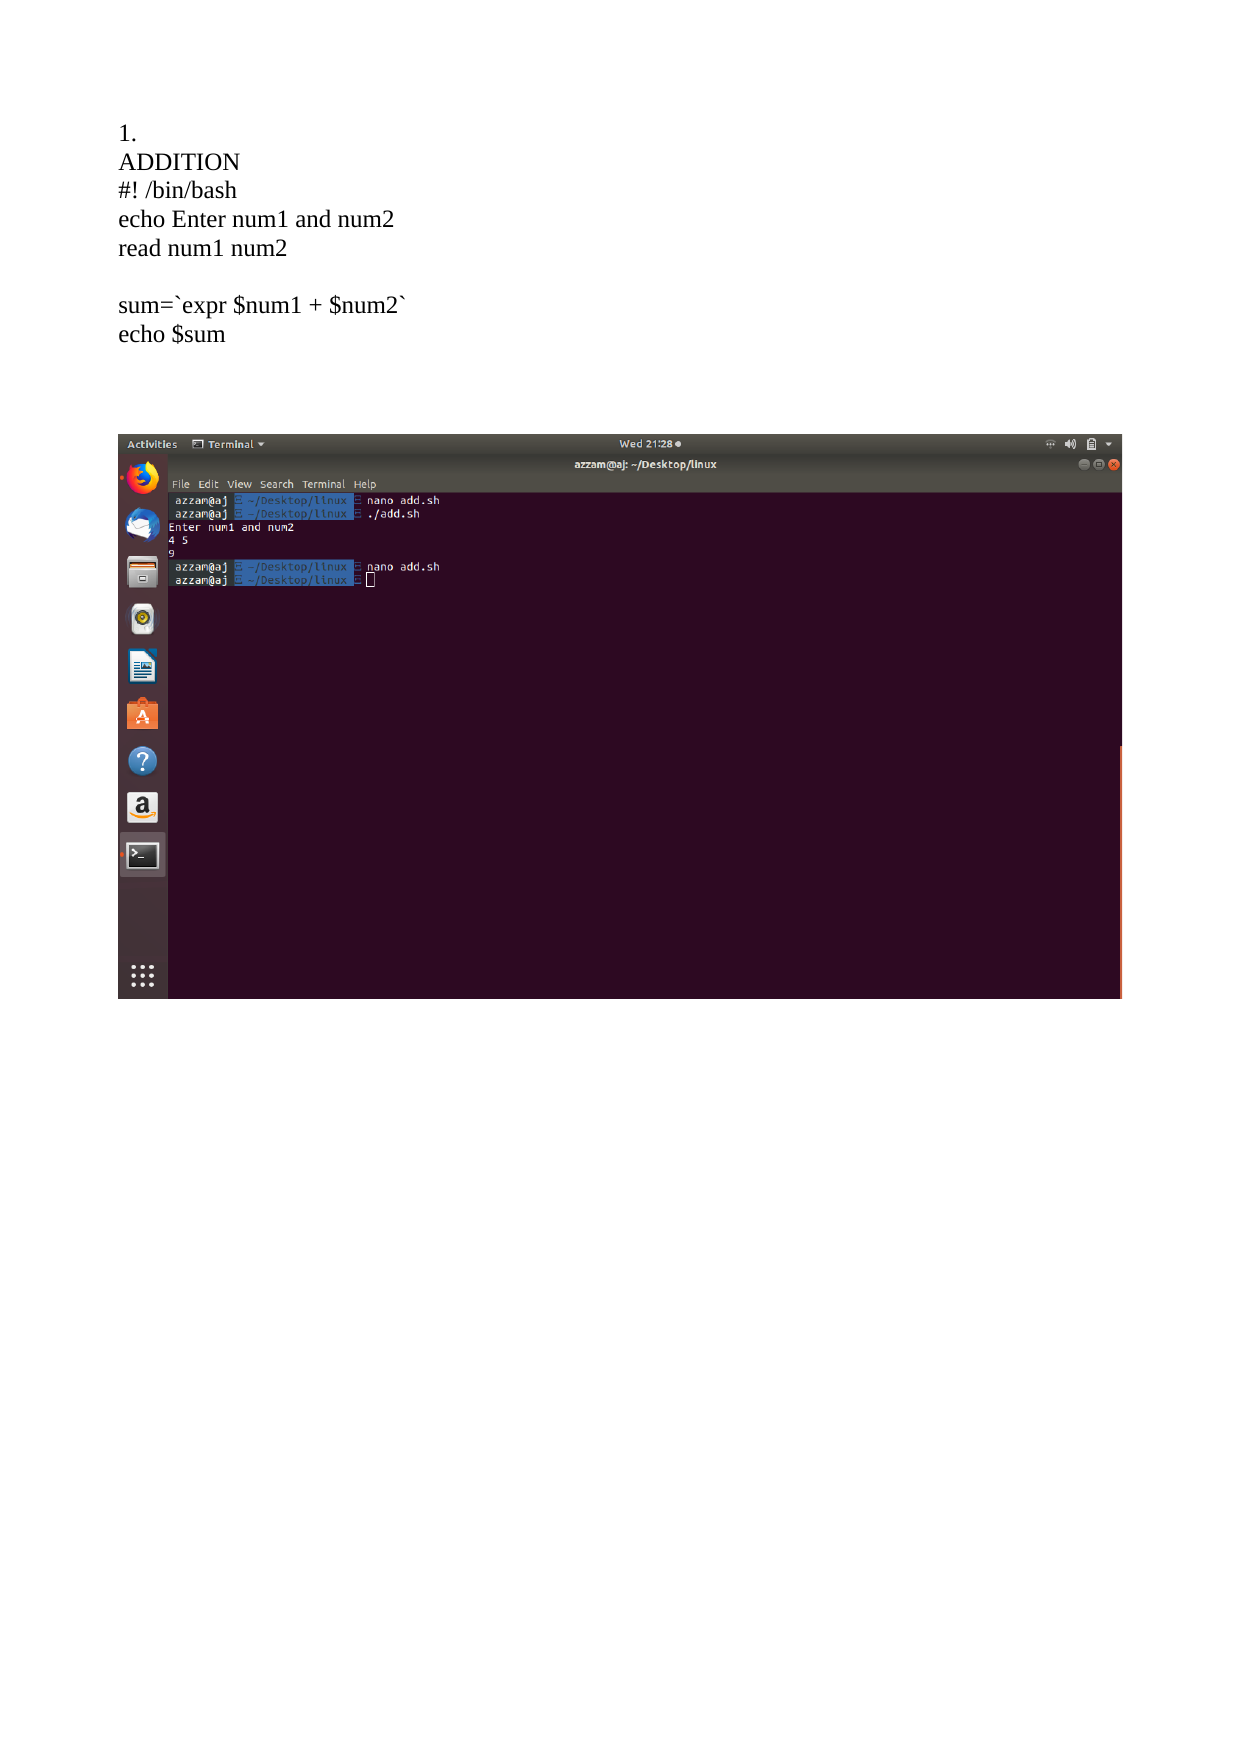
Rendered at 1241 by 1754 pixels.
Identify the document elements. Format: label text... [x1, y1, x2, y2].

text #! /bin/bash [118, 176, 1122, 204]
picture [118, 434, 1123, 999]
text ADDITION [118, 147, 1122, 176]
text sum=`expr $num1 + $num2` [118, 291, 1122, 319]
text echo Enter num1 and num2 [118, 204, 1122, 233]
text 1. [118, 118, 1122, 147]
text echo $sum [118, 319, 1122, 348]
text read num1 num2 [118, 233, 1122, 262]
